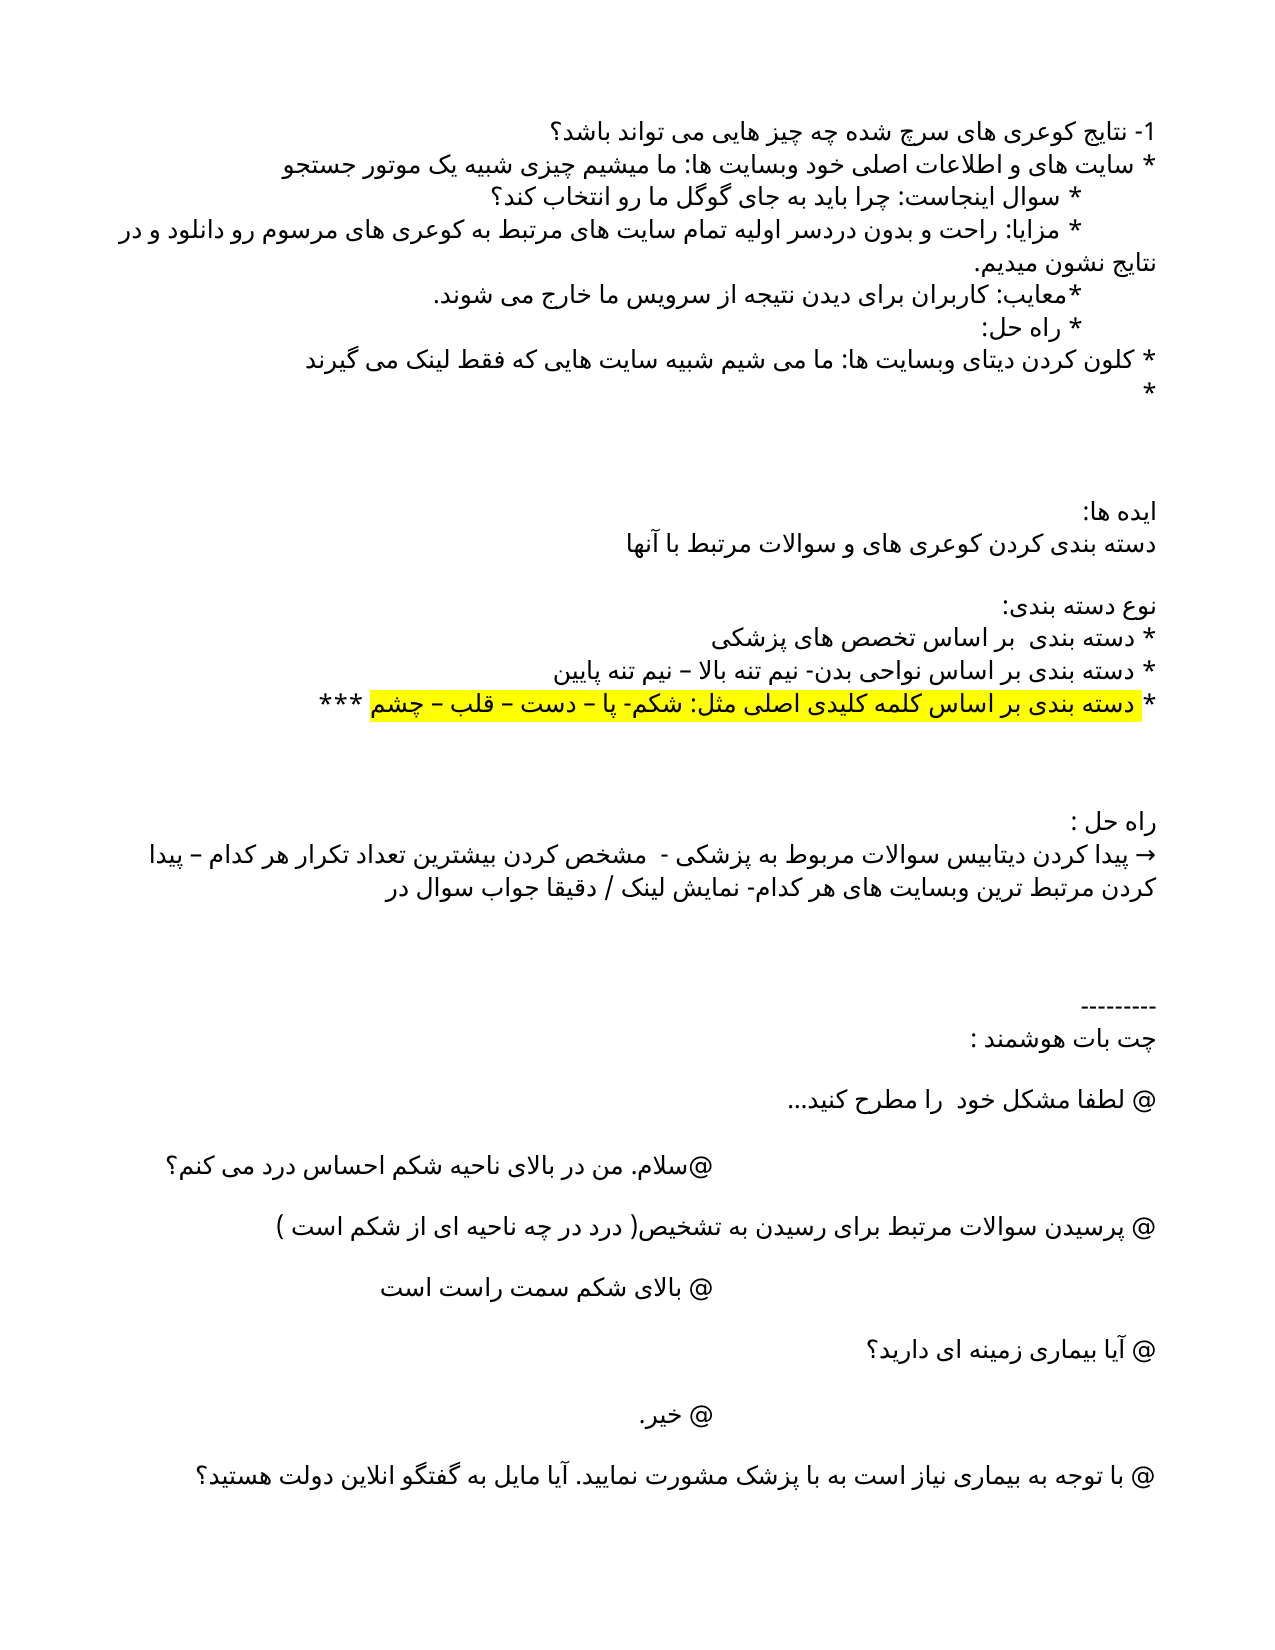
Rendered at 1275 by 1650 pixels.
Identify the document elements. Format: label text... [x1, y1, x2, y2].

text @سلام. من در بالای ناحیه شکم احساس درد می کنم؟ [118, 1152, 1157, 1184]
text * دسته بندی بر اساس کلمه کلیدی اصلی مثل: شکم- پا – دست – قلب – چشم *** [118, 689, 1157, 722]
text @ خیر. [118, 1401, 1157, 1433]
text * سوال اینجاست: چرا باید به جای گوگل ما رو انتخاب کند؟ [118, 183, 1157, 216]
text نوع دسته بندی: [118, 592, 1157, 624]
text راه حل : [118, 808, 1157, 841]
text @ با توجه به بیماری نیاز است به با پزشک مشورت نمایید. آیا مایل به گفتگو انلاین دولت هستید؟ [118, 1462, 1157, 1495]
text --------- [118, 992, 1157, 1025]
text 1- نتایج کوعری های سرچ شده چه چیز هایی می تواند باشد؟ [118, 118, 1157, 151]
text @ لطفا مشکل خود را مطرح کنید… [118, 1086, 1157, 1119]
text * [118, 379, 1157, 412]
text * مزایا: راحت و بدون دردسر اولیه تمام سایت های مرتبط به کوعری های مرسوم رو دانلود و در نتایج نشون میدیم. [118, 216, 1157, 281]
text دسته بندی کردن کوعری های و سوالات مرتبط با آنها [118, 530, 1157, 563]
text * کلون کردن دیتای وبسایت ها: ما می شیم شبیه سایت هایی که فقط لینک می گیرند [118, 346, 1157, 379]
text *معایب: کاربران برای دیدن نتیجه از سرویس ما خارج می شوند. [118, 281, 1157, 314]
text * دسته بندی بر اساس تخصص های پزشکی [118, 624, 1157, 657]
text * سایت های و اطلاعات اصلی خود وبسایت ها: ما میشیم چیزی شبیه یک موتور جستجو [118, 151, 1157, 183]
text چت بات هوشمند : [118, 1025, 1157, 1058]
text → پیدا کردن دیتابیس سوالات مربوط به پزشکی - مشخص کردن بیشترین تعداد تکرار هر کدام – پیدا کردن مرتبط ترین وبسایت های هر کدام- نمایش لینک / دقیقا جواب سوال در [118, 841, 1157, 906]
text @ بالای شکم سمت راست است [118, 1274, 1157, 1307]
text ایده ها: [118, 498, 1157, 530]
text @ پرسیدن سوالات مرتبط برای رسیدن به تشخیص( درد در چه ناحیه ای از شکم است ) [118, 1213, 1157, 1246]
text @ آیا بیماری زمینه ای دارید؟ [118, 1336, 1157, 1368]
text * راه حل: [118, 314, 1157, 346]
text * دسته بندی بر اساس نواحی بدن- نیم تنه بالا – نیم تنه پایین [118, 657, 1157, 689]
